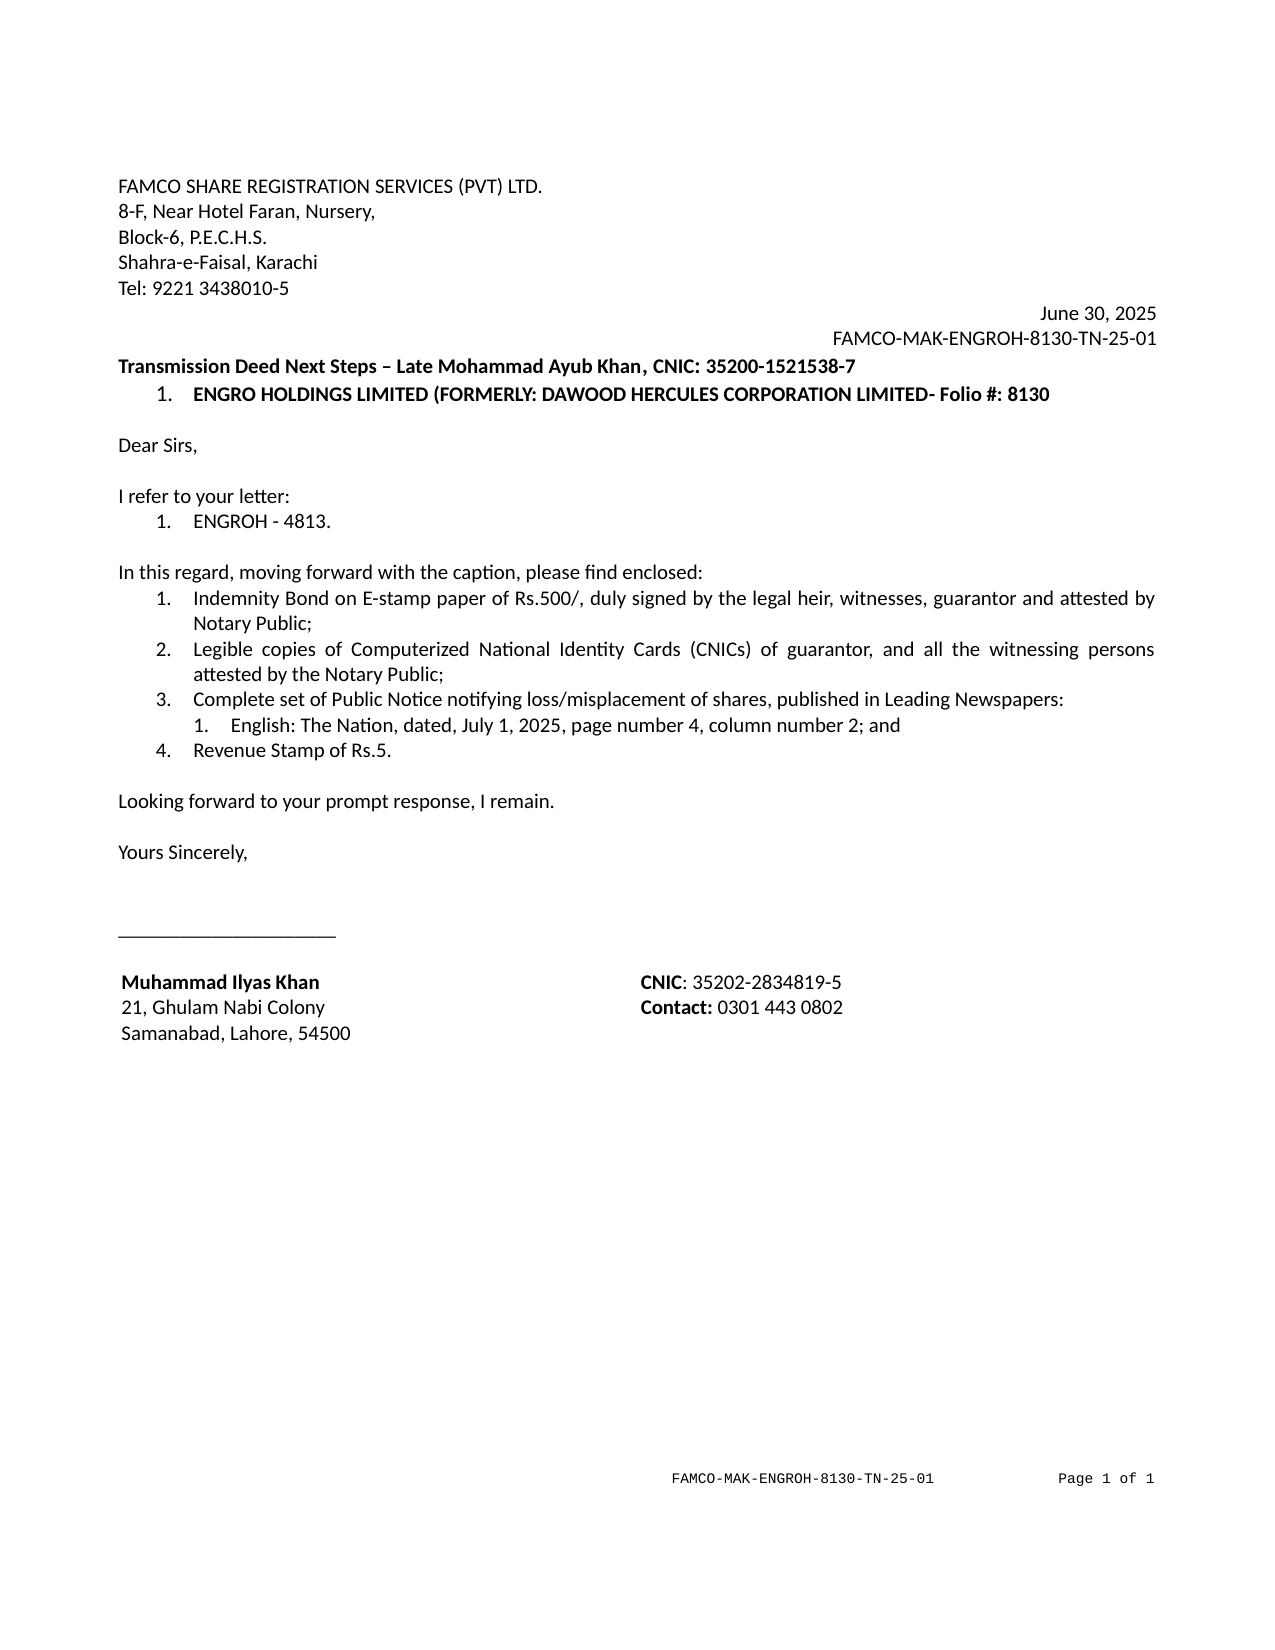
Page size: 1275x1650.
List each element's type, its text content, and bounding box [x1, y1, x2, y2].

list Indemnity Bond on E-stamp paper of Rs.500/, duly signed by the legal heir, witnesses, guarantor and attested by Notary Public; [156, 585, 1157, 636]
list English: The Nation, dated, July 1, 2025, page number 4, column number 2; and [193, 712, 1157, 737]
text Looking forward to your prompt response, I remain. [118, 788, 1157, 814]
text FAMCO-MAK-ENGROH-8130-TN-25-01 [118, 326, 1157, 351]
list Revenue Stamp of Rs.5. [156, 737, 1157, 763]
list ENGROH - 4813. [156, 509, 1157, 534]
text FAMCO SHARE REGISTRATION SERVICES (PVT) LTD. [118, 173, 1157, 198]
list Legible copies of Computerized National Identity Cards (CNICs) of guarantor, and all the witnessing persons attested by the Notary Public; [156, 636, 1157, 687]
text Yours Sincerely, [118, 839, 1157, 864]
text June 30, 2025 [118, 300, 1157, 326]
text 8-F, Near Hotel Faran, Nursery, [118, 198, 1157, 224]
list ENGRO HOLDINGS LIMITED (FORMERLY: DAWOOD HERCULES CORPORATION LIMITED- Folio #: 8130 [156, 379, 1157, 407]
text I refer to your letter: [118, 483, 1157, 509]
text Block-6, P.E.C.H.S. [118, 224, 1157, 249]
text Shahra-e-Faisal, Karachi [118, 249, 1157, 275]
text In this regard, moving forward with the caption, please find enclosed: [118, 559, 1157, 585]
table_header CNIC: 35202-2834819-5 Contact: 0301 443 0802 [638, 941, 1157, 1048]
text Tel: 9221 3438010-5 [118, 275, 1157, 300]
text _____________________ [118, 915, 1157, 941]
text Dear Sirs, [118, 432, 1157, 458]
list Complete set of Public Notice notifying loss/misplacement of shares, published in Leading Newspapers: [156, 687, 1157, 712]
table_header Muhammad Ilyas Khan 21, Ghulam Nabi Colony Samanabad, Lahore, 54500 [118, 941, 637, 1048]
text Transmission Deed Next Steps – Late Mohammad Ayub Khan, CNIC: 35200-1521538-7 [118, 351, 1157, 379]
